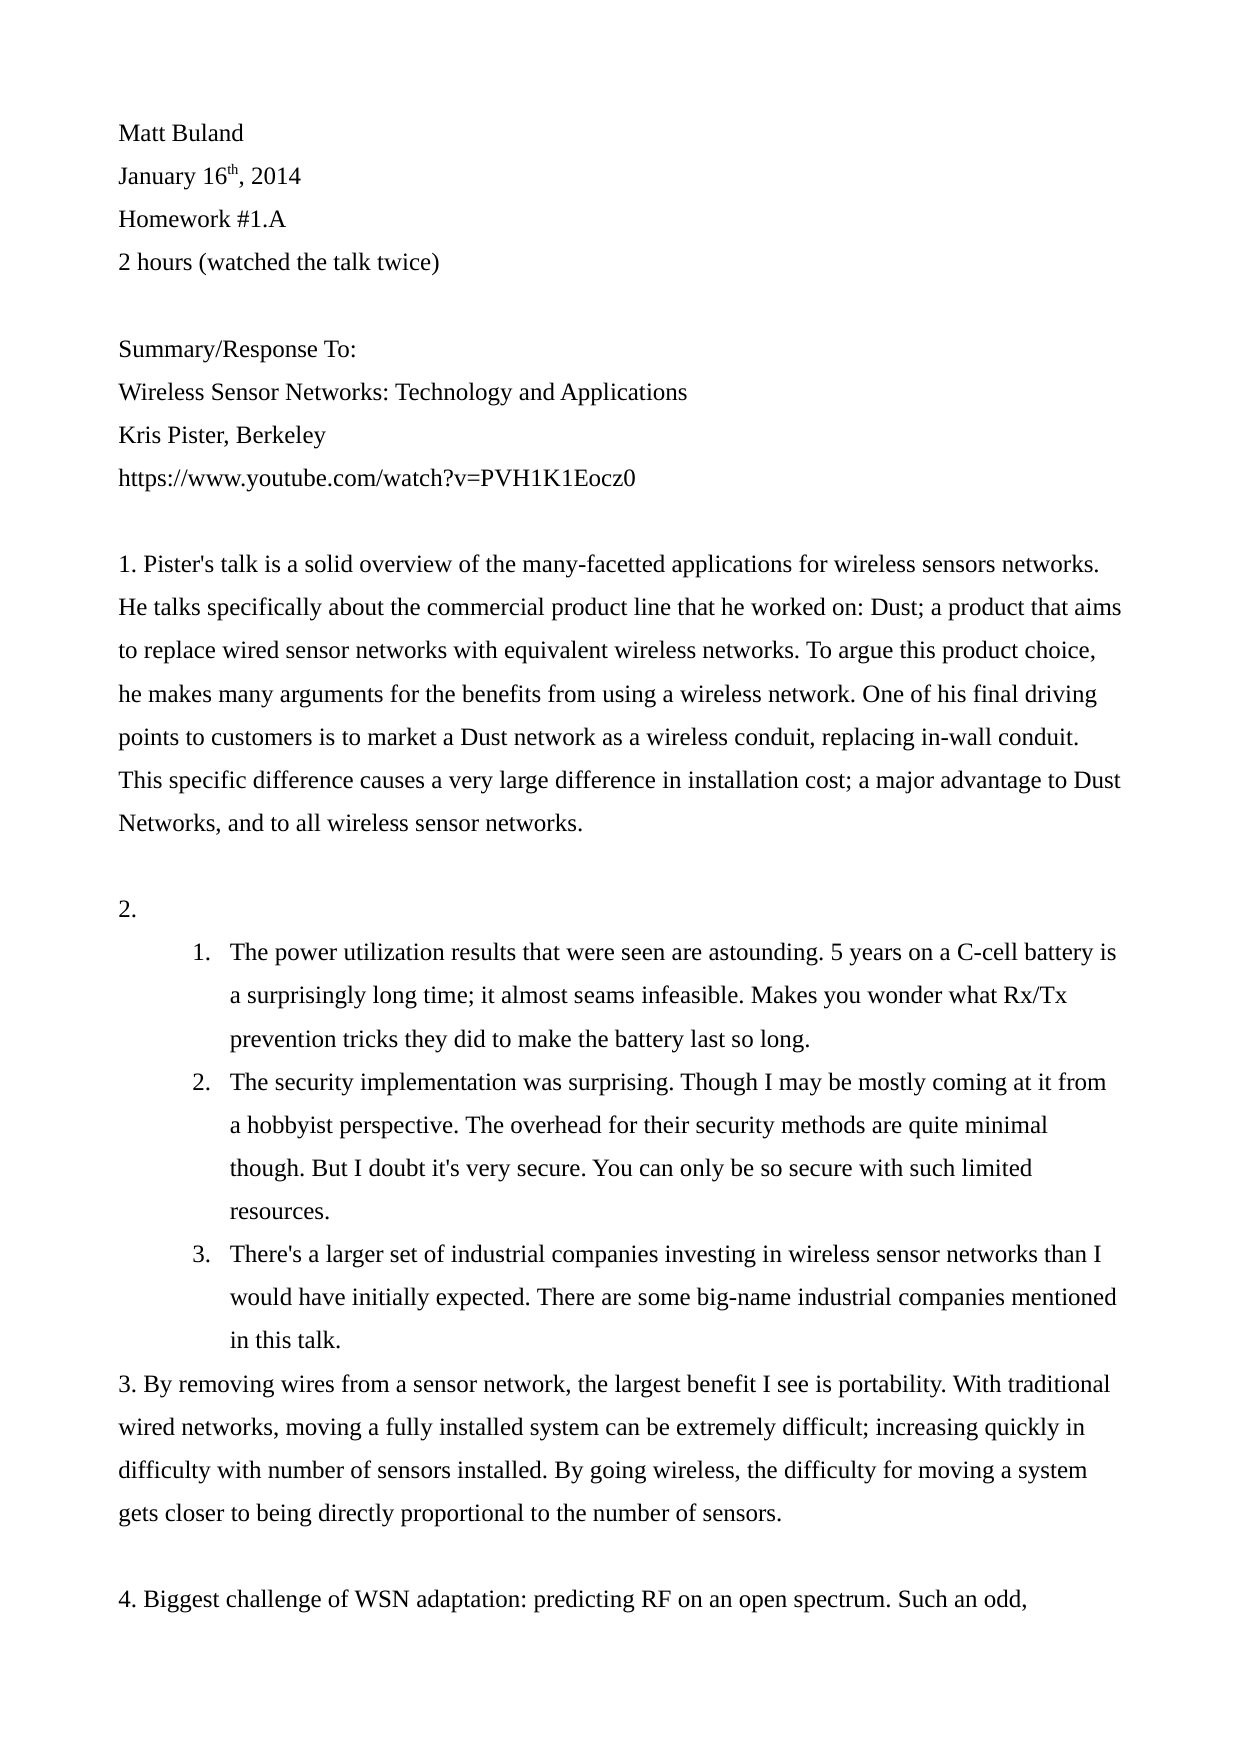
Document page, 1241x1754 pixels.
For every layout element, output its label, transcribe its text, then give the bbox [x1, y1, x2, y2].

list There's a larger set of industrial companies investing in wireless sensor networks than I would have initially expected. There are some big-name industrial companies mentioned in this talk. [192, 1239, 1122, 1354]
list The power utilization results that were seen are astounding. 5 years on a C-cell battery is a surprisingly long time; it almost seams infeasible. Makes you wonder what Rx/Tx prevention tricks they did to make the battery last so long. [192, 937, 1122, 1052]
text 2. [118, 894, 1122, 923]
text Homework #1.A [118, 204, 1122, 233]
text Matt Buland [118, 118, 1122, 147]
text 2 hours (watched the talk twice) [118, 247, 1122, 276]
text January 16th, 2014 [118, 161, 1122, 190]
text Wireless Sensor Networks: Technology and Applications [118, 377, 1122, 406]
text Kris Pister, Berkeley [118, 420, 1122, 449]
text https://www.youtube.com/watch?v=PVH1K1Eocz0 [118, 463, 1122, 492]
text 3. By removing wires from a sensor network, the largest benefit I see is portability. With traditional wired networks, moving a fully installed system can be extremely difficult; increasing quickly in difficulty with number of sensors installed. By going wireless, the difficulty for moving a system gets closer to being directly proportional to the number of sensors. [118, 1369, 1122, 1527]
text 4. Biggest challenge of WSN adaptation: predicting RF on an open spectrum. Such an odd, [118, 1584, 1122, 1613]
list The security implementation was surprising. Though I may be mostly coming at it from a hobbyist perspective. The overhead for their security methods are quite minimal though. But I doubt it's very secure. You can only be so secure with such limited resources. [192, 1067, 1122, 1225]
text 1. Pister's talk is a solid overview of the many-facetted applications for wireless sensors networks. He talks specifically about the commercial product line that he worked on: Dust; a product that aims to replace wired sensor networks with equivalent wireless networks. To argue this product choice, he makes many arguments for the benefits from using a wireless network. One of his final driving points to customers is to market a Dust network as a wireless conduit, replacing in-wall conduit. This specific difference causes a very large difference in installation cost; a major advantage to Dust Networks, and to all wireless sensor networks. [118, 549, 1122, 837]
text Summary/Response To: [118, 334, 1122, 362]
